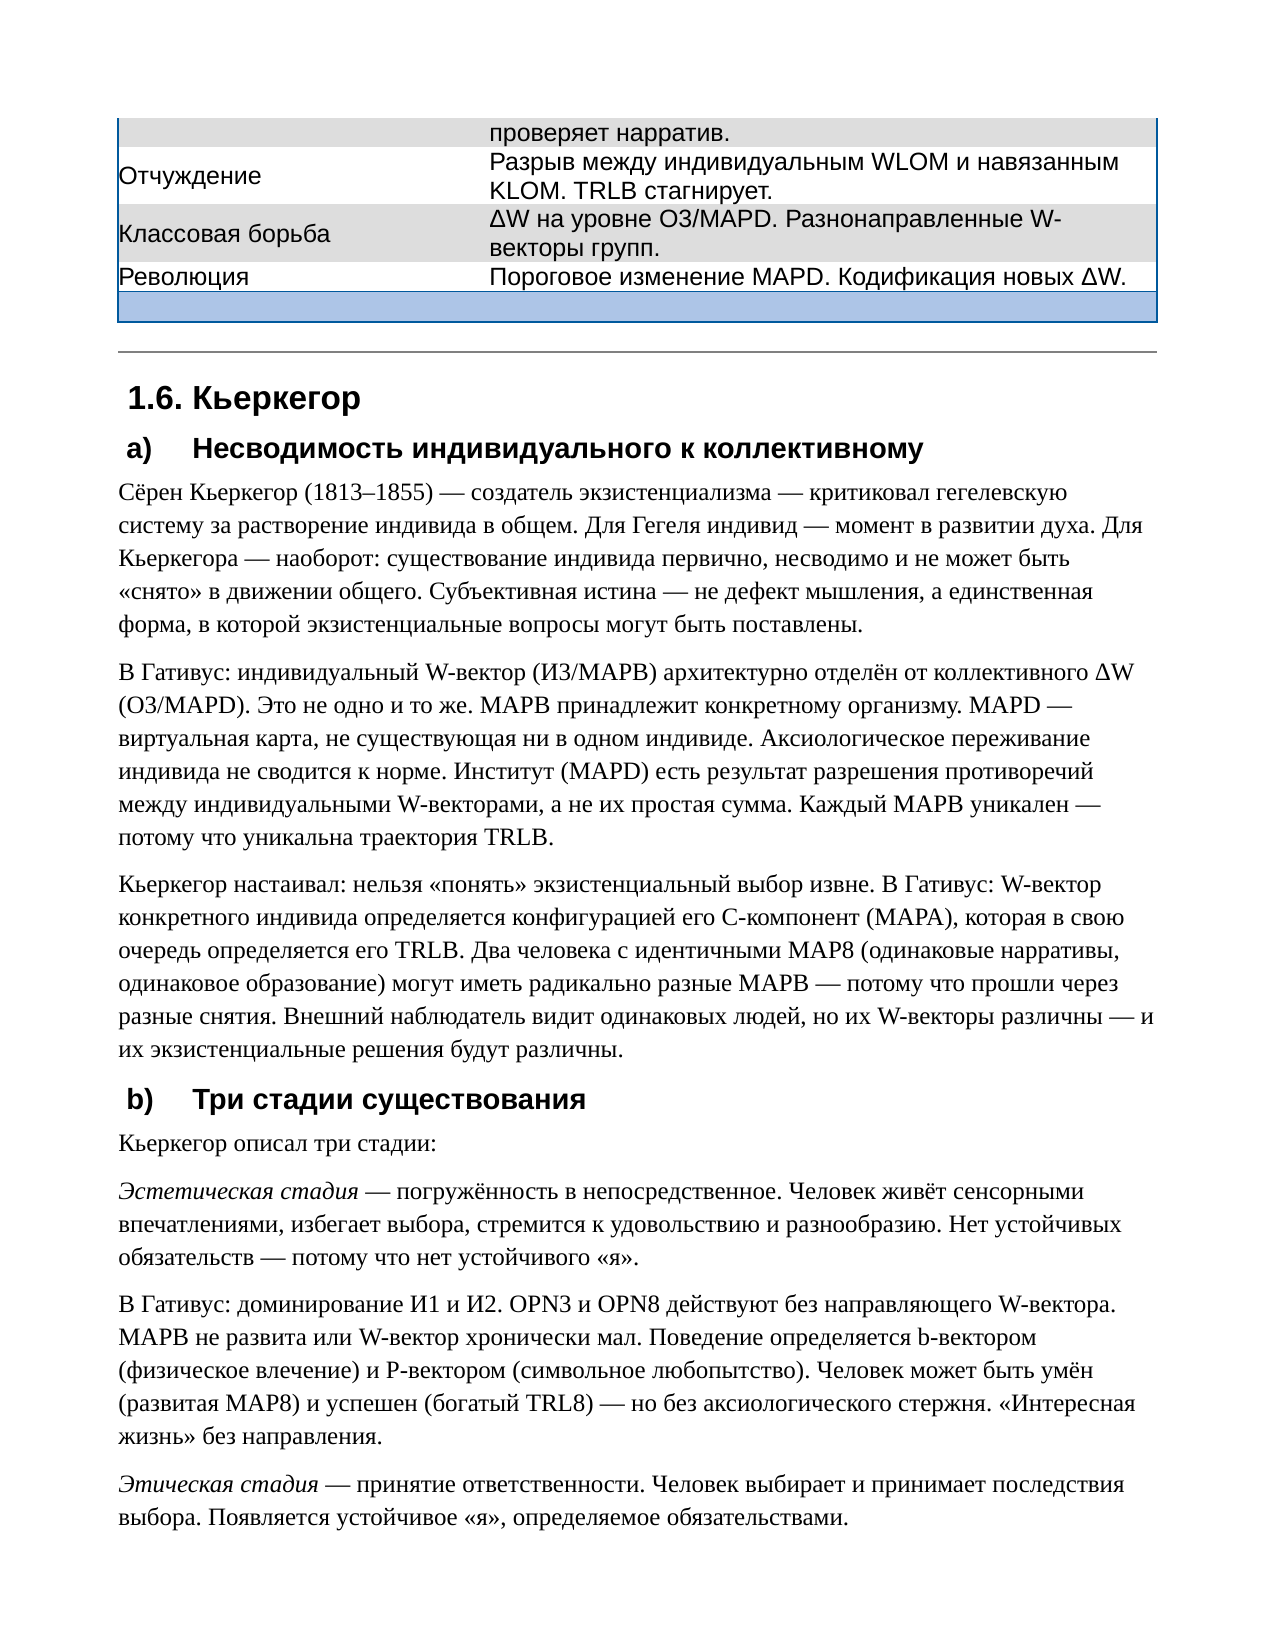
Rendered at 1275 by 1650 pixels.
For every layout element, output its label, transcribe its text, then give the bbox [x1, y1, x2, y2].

text Эстетическая стадия — погружённость в непосредственное. Человек живёт сенсорными впечатлениями, избегает выбора, стремится к удовольствию и разнообразию. Нет устойчивых обязательств — потому что нет устойчивого «я». [118, 1176, 1157, 1271]
table_cell Отчуждение [119, 147, 489, 204]
table_cell проверяет нарратив. [489, 118, 1156, 147]
table_cell [119, 292, 489, 321]
text В Гативус: доминирование И1 и И2. OPN3 и OPN8 действуют без направляющего W-вектора. MAPB не развита или W-вектор хронически мал. Поведение определяется b-вектором (физическое влечение) и P-вектором (символьное любопытство). Человек может быть умён (развитая MAP8) и успешен (богатый TRL8) — но без аксиологического стержня. «Интересная жизнь» без направления. [118, 1289, 1157, 1450]
table_cell Классовая борьба [119, 204, 489, 262]
table_cell Революция [119, 262, 489, 291]
text Кьеркегор описал три стадии: [118, 1128, 1157, 1157]
table_cell [119, 118, 489, 147]
text Этическая стадия — принятие ответственности. Человек выбирает и принимает последствия выбора. Появляется устойчивое «я», определяемое обязательствами. [118, 1469, 1157, 1531]
text Кьеркегор настаивал: нельзя «понять» экзистенциальный выбор извне. В Гативус: W-вектор конкретного индивида определяется конфигурацией его C-компонент (MAPA), которая в свою очередь определяется его TRLB. Два человека с идентичными MAP8 (одинаковые нарративы, одинаковое образование) могут иметь радикально разные MAPB — потому что прошли через разные снятия. Внешний наблюдатель видит одинаковых людей, но их W-векторы различны — и их экзистенциальные решения будут различны. [118, 869, 1157, 1063]
table_cell Пороговое изменение MAPD. Кодификация новых ΔW. [489, 262, 1156, 291]
subtitle Три стадии существования [118, 1082, 1157, 1116]
subtitle Несводимость индивидуального к коллективному [118, 431, 1157, 464]
subtitle Кьеркегор [118, 378, 1157, 416]
table_cell ΔW на уровне O3/MAPD. Разнонаправленные W-векторы групп. [489, 204, 1156, 262]
text Сёрен Кьеркегор (1813–1855) — создатель экзистенциализма — критиковал гегелевскую систему за растворение индивида в общем. Для Гегеля индивид — момент в развитии духа. Для Кьеркегора — наоборот: существование индивида первично, несводимо и не может быть «снято» в движении общего. Субъективная истина — не дефект мышления, а единственная форма, в которой экзистенциальные вопросы могут быть поставлены. [118, 477, 1157, 638]
text В Гативус: индивидуальный W-вектор (И3/MAPB) архитектурно отделён от коллективного ΔW (О3/MAPD). Это не одно и то же. MAPB принадлежит конкретному организму. MAPD — виртуальная карта, не существующая ни в одном индивиде. Аксиологическое переживание индивида не сводится к норме. Институт (MAPD) есть результат разрешения противоречий между индивидуальными W-векторами, а не их простая сумма. Каждый MAPB уникален — потому что уникальна траектория TRLB. [118, 657, 1157, 851]
table_cell Разрыв между индивидуальным WLOM и навязанным KLOM. TRLB стагнирует. [489, 147, 1156, 204]
table_cell [489, 292, 1156, 321]
